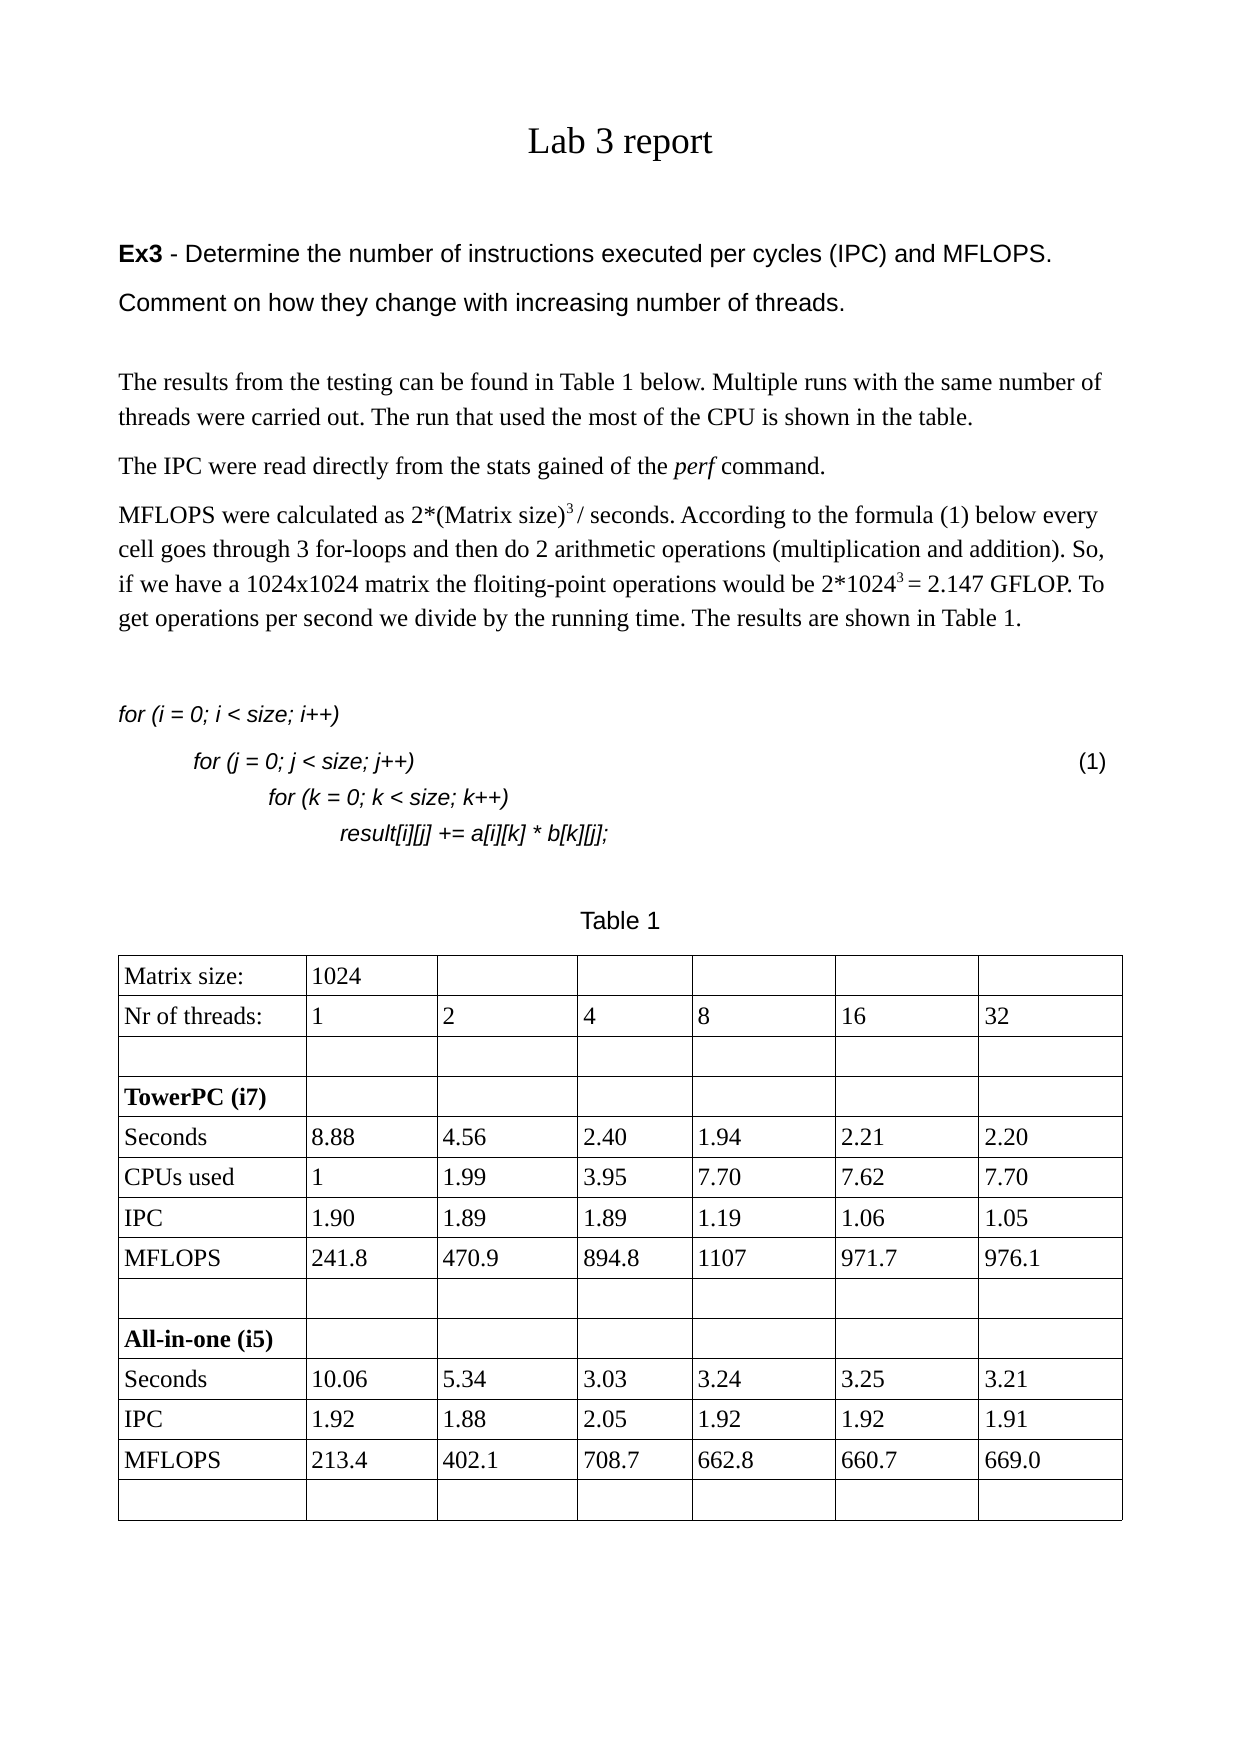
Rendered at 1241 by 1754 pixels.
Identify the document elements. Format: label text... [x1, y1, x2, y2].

table_cell 3.25 [836, 1359, 978, 1398]
table_cell Seconds [119, 1117, 306, 1157]
table_cell [979, 1077, 1122, 1116]
table_cell [979, 1480, 1122, 1519]
table_cell [438, 1319, 577, 1358]
table_cell [307, 1319, 437, 1358]
table_cell 3.21 [979, 1359, 1122, 1398]
table_cell 3.24 [693, 1359, 835, 1398]
table_cell CPUs used [119, 1158, 306, 1197]
table_cell 708.7 [578, 1440, 692, 1479]
table_cell 1.89 [438, 1198, 577, 1237]
table_cell [836, 1077, 978, 1116]
table_cell [693, 1037, 835, 1076]
table_cell 1.06 [836, 1198, 978, 1237]
table_cell [307, 1480, 437, 1519]
table_cell [836, 1279, 978, 1318]
table_cell 213.4 [307, 1440, 437, 1479]
table_cell 1.19 [693, 1198, 835, 1237]
table_cell 3.95 [578, 1158, 692, 1197]
table_cell 669.0 [979, 1440, 1122, 1479]
text Lab 3 report [118, 118, 1122, 161]
table_cell [979, 1279, 1122, 1318]
table_cell [836, 1319, 978, 1358]
table_cell 1 [307, 996, 437, 1036]
table_cell 1.05 [979, 1198, 1122, 1237]
table_cell [438, 1480, 577, 1519]
table_cell IPC [119, 1400, 306, 1439]
table_cell Seconds [119, 1359, 306, 1398]
table_cell 1.92 [693, 1400, 835, 1439]
table_header [438, 956, 577, 995]
table_cell 1.91 [979, 1400, 1122, 1439]
table_cell 4.56 [438, 1117, 577, 1157]
table_cell [979, 1319, 1122, 1358]
table_cell Nr of threads: [119, 996, 306, 1036]
table_cell 2.40 [578, 1117, 692, 1157]
table_cell 1107 [693, 1238, 835, 1278]
table_cell 7.70 [979, 1158, 1122, 1197]
table_cell 1.89 [578, 1198, 692, 1237]
table_cell MFLOPS [119, 1440, 306, 1479]
table_cell [979, 1037, 1122, 1076]
table_cell [693, 1480, 835, 1519]
table_cell 1.88 [438, 1400, 577, 1439]
table_cell 7.62 [836, 1158, 978, 1197]
table_cell [307, 1077, 437, 1116]
table_header [979, 956, 1122, 995]
table_cell MFLOPS [119, 1238, 306, 1278]
text result[i][j] += a[i][k] * b[k][j]; [118, 820, 1122, 847]
text The results from the testing can be found in Table 1 below. Multiple runs with the same number of threads were carried out. The run that used the most of the CPU is shown in the table. [118, 367, 1122, 431]
table_cell All-in-one (i5) [119, 1319, 306, 1358]
text MFLOPS were calculated as 2*(Matrix size)3 / seconds. According to the formula (1) below every cell goes through 3 for-loops and then do 2 arithmetic operations (multiplication and addition). So, if we have a 1024x1024 matrix the floiting-point operations would be 2*10243 = 2.147 GFLOP. To get operations per second we divide by the running time. The results are shown in Table 1. [118, 500, 1122, 632]
table_cell 894.8 [578, 1238, 692, 1278]
text for (j = 0; j < size; j++) (1) [118, 748, 1122, 774]
table_cell [578, 1279, 692, 1318]
text Comment on how they change with increasing number of threads. [118, 288, 1122, 317]
table_cell [836, 1037, 978, 1076]
table_cell 1.92 [836, 1400, 978, 1439]
text for (k = 0; k < size; k++) [193, 784, 1122, 810]
table_cell [119, 1279, 306, 1318]
table_cell [693, 1077, 835, 1116]
table_cell 402.1 [438, 1440, 577, 1479]
table_cell TowerPC (i7) [119, 1077, 306, 1116]
table_cell [119, 1037, 306, 1076]
table_cell 5.34 [438, 1359, 577, 1398]
table_cell 8 [693, 996, 835, 1036]
table_cell 2.21 [836, 1117, 978, 1157]
table_cell [578, 1037, 692, 1076]
text Ex3 - Determine the number of instructions executed per cycles (IPC) and MFLOPS. [118, 239, 1122, 268]
table_cell [119, 1480, 306, 1519]
table_cell 16 [836, 996, 978, 1036]
table_cell 241.8 [307, 1238, 437, 1278]
table_cell [578, 1480, 692, 1519]
table_cell 2.20 [979, 1117, 1122, 1157]
text for (i = 0; i < size; i++) [118, 701, 1122, 728]
table_cell 662.8 [693, 1440, 835, 1479]
table_cell 1.90 [307, 1198, 437, 1237]
table_cell 10.06 [307, 1359, 437, 1398]
table_header [578, 956, 692, 995]
table_cell 1.92 [307, 1400, 437, 1439]
text Table 1 [118, 906, 1122, 935]
text The IPC were read directly from the stats gained of the perf command. [118, 451, 1122, 479]
table_cell IPC [119, 1198, 306, 1237]
table_cell [836, 1480, 978, 1519]
table_cell 32 [979, 996, 1122, 1036]
table_cell [693, 1319, 835, 1358]
table_cell [307, 1037, 437, 1076]
table_cell 976.1 [979, 1238, 1122, 1278]
table_cell 660.7 [836, 1440, 978, 1479]
table_cell 2.05 [578, 1400, 692, 1439]
table_cell 4 [578, 996, 692, 1036]
table_cell [578, 1077, 692, 1116]
table_cell [307, 1279, 437, 1318]
table_cell 2 [438, 996, 577, 1036]
table_cell 8.88 [307, 1117, 437, 1157]
table_cell [693, 1279, 835, 1318]
table_cell [438, 1037, 577, 1076]
table_cell 971.7 [836, 1238, 978, 1278]
table_header Matrix size: [119, 956, 306, 995]
table_cell 1 [307, 1158, 437, 1197]
table_cell [438, 1077, 577, 1116]
table_header [693, 956, 835, 995]
table_cell [438, 1279, 577, 1318]
table_cell 470.9 [438, 1238, 577, 1278]
table_header [836, 956, 978, 995]
table_cell 7.70 [693, 1158, 835, 1197]
table_cell 1.94 [693, 1117, 835, 1157]
table_cell 1.99 [438, 1158, 577, 1197]
table_cell 3.03 [578, 1359, 692, 1398]
table_cell [578, 1319, 692, 1358]
table_header 1024 [307, 956, 437, 995]
